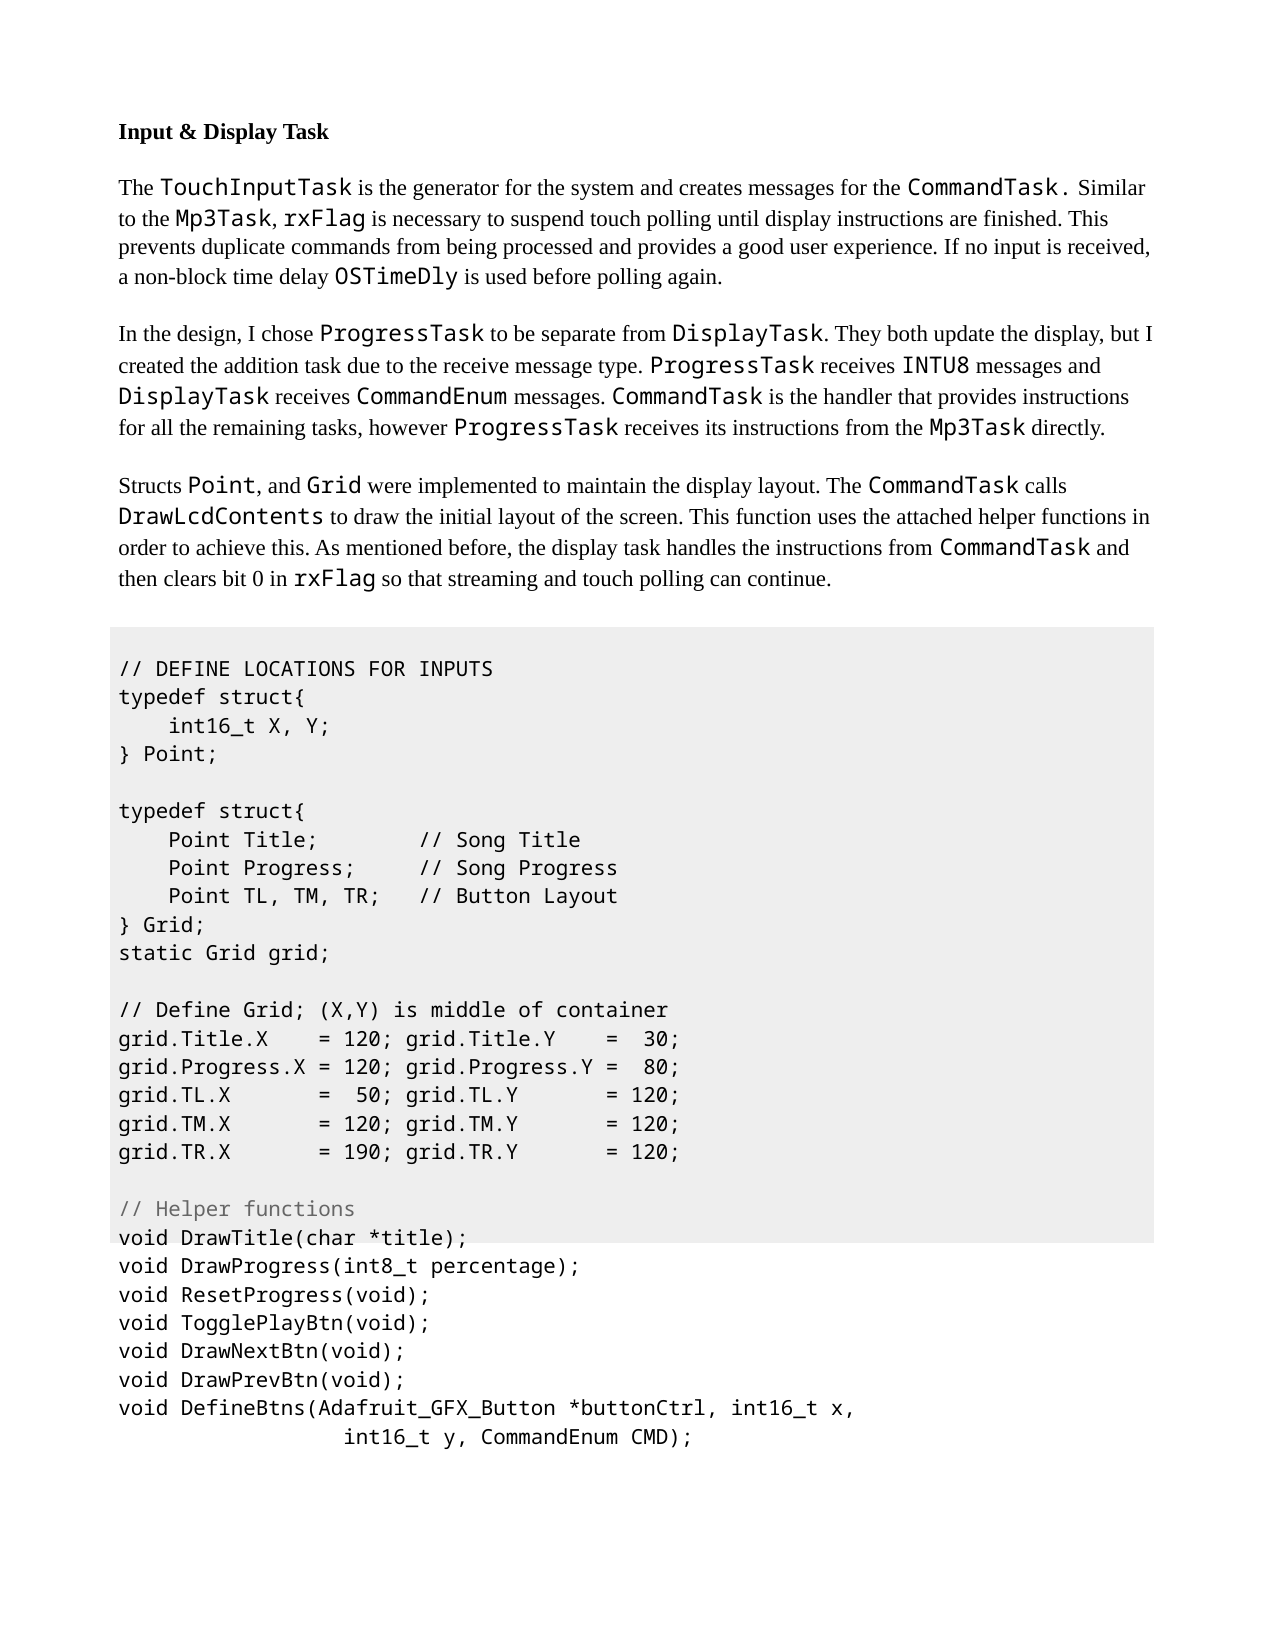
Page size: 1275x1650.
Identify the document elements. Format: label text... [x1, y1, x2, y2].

text void DefineBtns(Adafruit_GFX_Button *buttonCtrl, int16_t x, [118, 1393, 1157, 1422]
text void DrawNextBtn(void); [118, 1337, 1157, 1365]
text In the design, I chose ProgressTask to be separate from DisplayTask. They both update the display, but I created the addition task due to the receive message type. ProgressTask receives INTU8 messages and DisplayTask receives CommandEnum messages. CommandTask is the handler that provides instructions for all the remaining tasks, however ProgressTask receives its instructions from the Mp3Task directly. [118, 317, 1157, 442]
text The TouchInputTask is the generator for the system and creates messages for the CommandTask. Similar to the Mp3Task, rxFlag is necessary to suspend touch polling until display instructions are finished. This prevents duplicate commands from being processed and provides a good user experience. If no input is received, a non-block time delay OSTimeDly is used before polling again. [118, 171, 1157, 291]
text void DrawProgress(int8_t percentage); [118, 1251, 1157, 1280]
text void DrawPrevBtn(void); [118, 1365, 1157, 1393]
text int16_t y, CommandEnum CMD); [118, 1422, 1157, 1450]
text void DrawTitle(char *title); [118, 1223, 1157, 1251]
text Structs Point, and Grid were implemented to maintain the display layout. The CommandTask calls DrawLcdContents to draw the initial layout of the screen. This function uses the attached helper functions in order to achieve this. As mentioned before, the display task handles the instructions from CommandTask and then clears bit 0 in rxFlag so that streaming and touch polling can continue. [118, 469, 1157, 594]
text void ResetProgress(void); [118, 1280, 1157, 1308]
text Input & Display Task [118, 118, 1157, 144]
text void TogglePlayBtn(void); [118, 1308, 1157, 1337]
